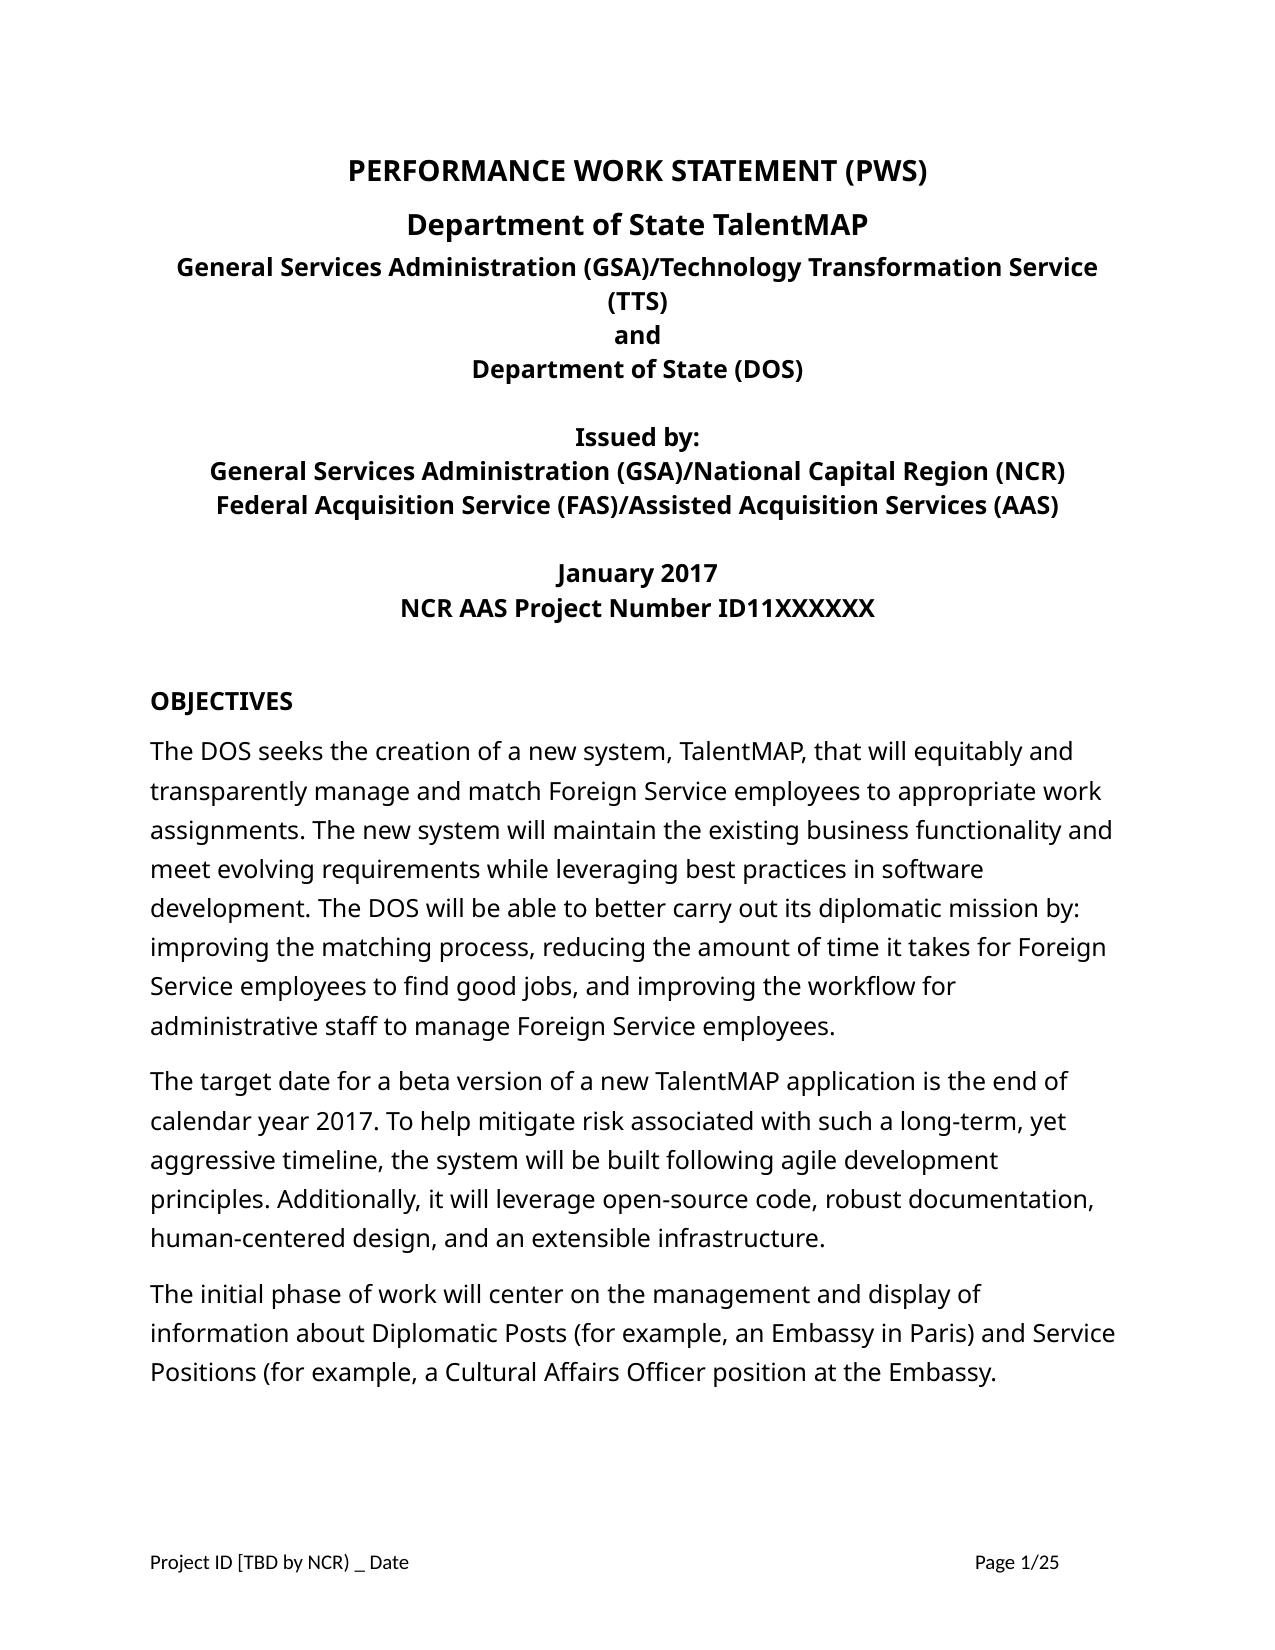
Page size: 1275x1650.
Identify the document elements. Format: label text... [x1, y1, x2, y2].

subtitle Department of State TalentMAP [150, 204, 1125, 244]
text Federal Acquisition Service (FAS)/Assisted Acquisition Services (AAS) [150, 488, 1125, 522]
text Department of State (DOS) [150, 352, 1125, 386]
text The initial phase of work will center on the management and display of information about Diplomatic Posts (for example, an Embassy in Paris) and Service Positions (for example, a Cultural Affairs Officer position at the Embassy. [150, 1277, 1125, 1389]
text January 2017 [150, 556, 1125, 590]
text The target date for a beta version of a new TalentMAP application is the end of calendar year 2017. To help mitigate risk associated with such a long-term, yet aggressive timeline, the system will be built following agile development principles. Additionally, it will leverage open-source code, robust documentation, human-centered design, and an extensible infrastructure. [150, 1064, 1125, 1255]
subtitle PERFORMANCE WORK STATEMENT (PWS) [150, 150, 1125, 190]
text NCR AAS Project Number ID11XXXXXX [150, 590, 1125, 624]
text and [150, 318, 1125, 352]
text General Services Administration (GSA)/National Capital Region (NCR) [150, 454, 1125, 488]
text Issued by: [150, 420, 1125, 454]
text General Services Administration (GSA)/Technology Transformation Service (TTS) [150, 249, 1125, 318]
subtitle OBJECTIVES [150, 683, 1125, 717]
text The DOS seeks the creation of a new system, TalentMAP, that will equitably and transparently manage and match Foreign Service employees to appropriate work assignments. The new system will maintain the existing business functionality and meet evolving requirements while leveraging best practices in software development. The DOS will be able to better carry out its diplomatic mission by: improving the matching process, reducing the amount of time it takes for Foreign Service employees to find good jobs, and improving the workflow for administrative staff to manage Foreign Service employees. [150, 734, 1125, 1042]
